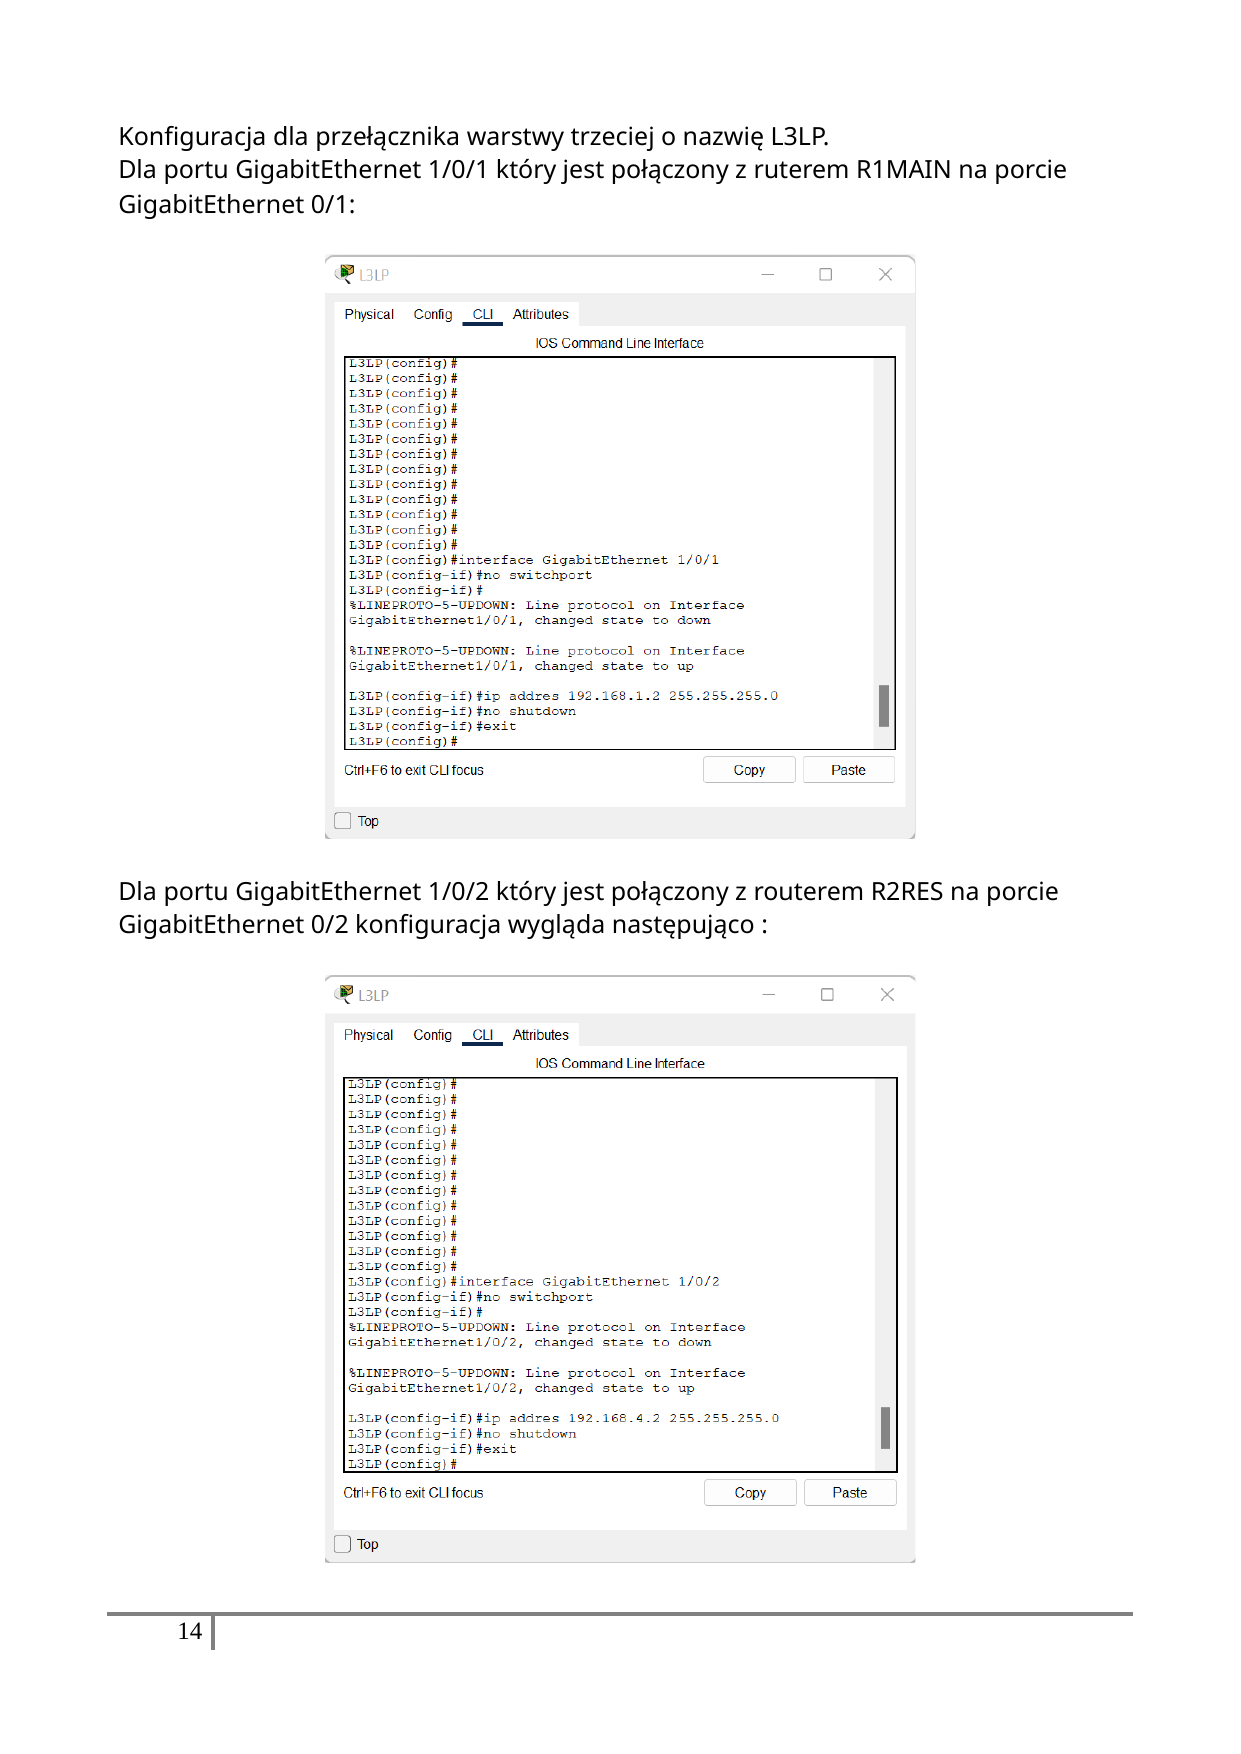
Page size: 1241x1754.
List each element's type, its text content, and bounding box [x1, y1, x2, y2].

text Konfiguracja dla przełącznika warstwy trzeciej o nazwię L3LP. [118, 118, 1122, 152]
picture [325, 254, 916, 839]
text Dla portu GigabitEthernet 1/0/1 który jest połączony z ruterem R1MAIN na porcie GigabitEthernet 0/1: [118, 152, 1122, 220]
text Dla portu GigabitEthernet 1/0/2 który jest połączony z routerem R2RES na porcie GigabitEthernet 0/2 konfiguracja wygląda następująco : [118, 873, 1122, 941]
picture [325, 975, 916, 1563]
